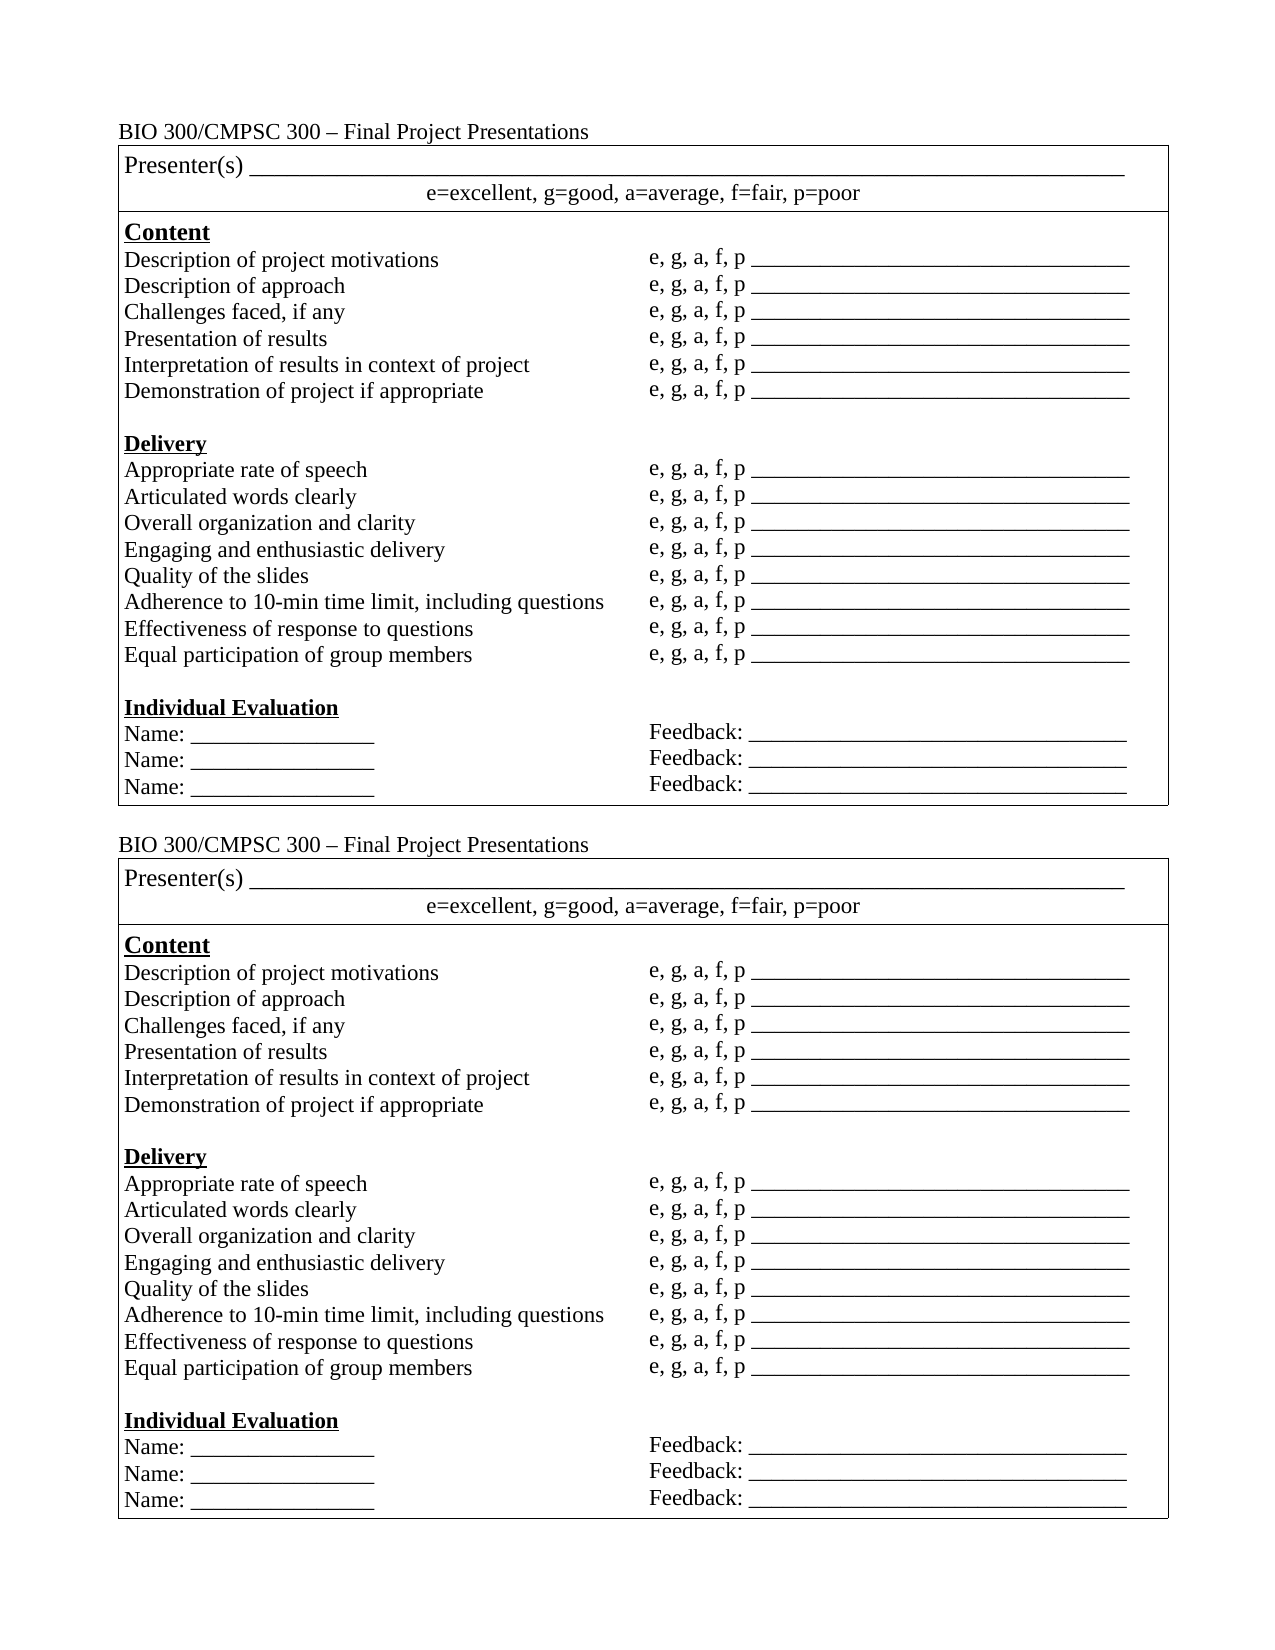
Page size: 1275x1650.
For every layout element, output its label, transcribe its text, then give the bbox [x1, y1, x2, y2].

table_cell Content Description of project motivations Description of approach Challenges faced, if any Presentation of results Interpretation of results in context of project Demonstration of project if appropriate Delivery Appropriate rate of speech Articulated words clearly Overall organization and clarity Engaging and enthusiastic delivery Quality of the slides Adherence to 10-min time limit, including questions Effectiveness of response to questions Equal participation of group members Individual Evaluation Name: ________________ Name: ________________ Name: ________________ [119, 925, 643, 1518]
table_header Presenter(s) ______________________________________________________________________ e=excellent, g=good, a=average, f=fair, p=poor [119, 859, 1168, 924]
table_header Presenter(s) ______________________________________________________________________ e=excellent, g=good, a=average, f=fair, p=poor [119, 146, 1168, 211]
table_cell e, g, a, f, p _________________________________ e, g, a, f, p _________________________________ e, g, a, f, p _________________________________ e, g, a, f, p _________________________________ e, g, a, f, p _________________________________ e, g, a, f, p _________________________________ e, g, a, f, p _________________________________ e, g, a, f, p _________________________________ e, g, a, f, p _________________________________ e, g, a, f, p _________________________________ e, g, a, f, p _________________________________ e, g, a, f, p _________________________________ e, g, a, f, p _________________________________ e, g, a, f, p _________________________________ Feedback: _________________________________ Feedback: _________________________________ Feedback: _________________________________ [643, 212, 1168, 805]
text BIO 300/CMPSC 300 – Final Project Presentations [118, 831, 1157, 858]
table_cell e, g, a, f, p _________________________________ e, g, a, f, p _________________________________ e, g, a, f, p _________________________________ e, g, a, f, p _________________________________ e, g, a, f, p _________________________________ e, g, a, f, p _________________________________ e, g, a, f, p _________________________________ e, g, a, f, p _________________________________ e, g, a, f, p _________________________________ e, g, a, f, p _________________________________ e, g, a, f, p _________________________________ e, g, a, f, p _________________________________ e, g, a, f, p _________________________________ e, g, a, f, p _________________________________ Feedback: _________________________________ Feedback: _________________________________ Feedback: _________________________________ [643, 925, 1168, 1518]
table_cell Content Description of project motivations Description of approach Challenges faced, if any Presentation of results Interpretation of results in context of project Demonstration of project if appropriate Delivery Appropriate rate of speech Articulated words clearly Overall organization and clarity Engaging and enthusiastic delivery Quality of the slides Adherence to 10-min time limit, including questions Effectiveness of response to questions Equal participation of group members Individual Evaluation Name: ________________ Name: ________________ Name: ________________ [119, 212, 643, 805]
text BIO 300/CMPSC 300 – Final Project Presentations [118, 118, 1157, 144]
